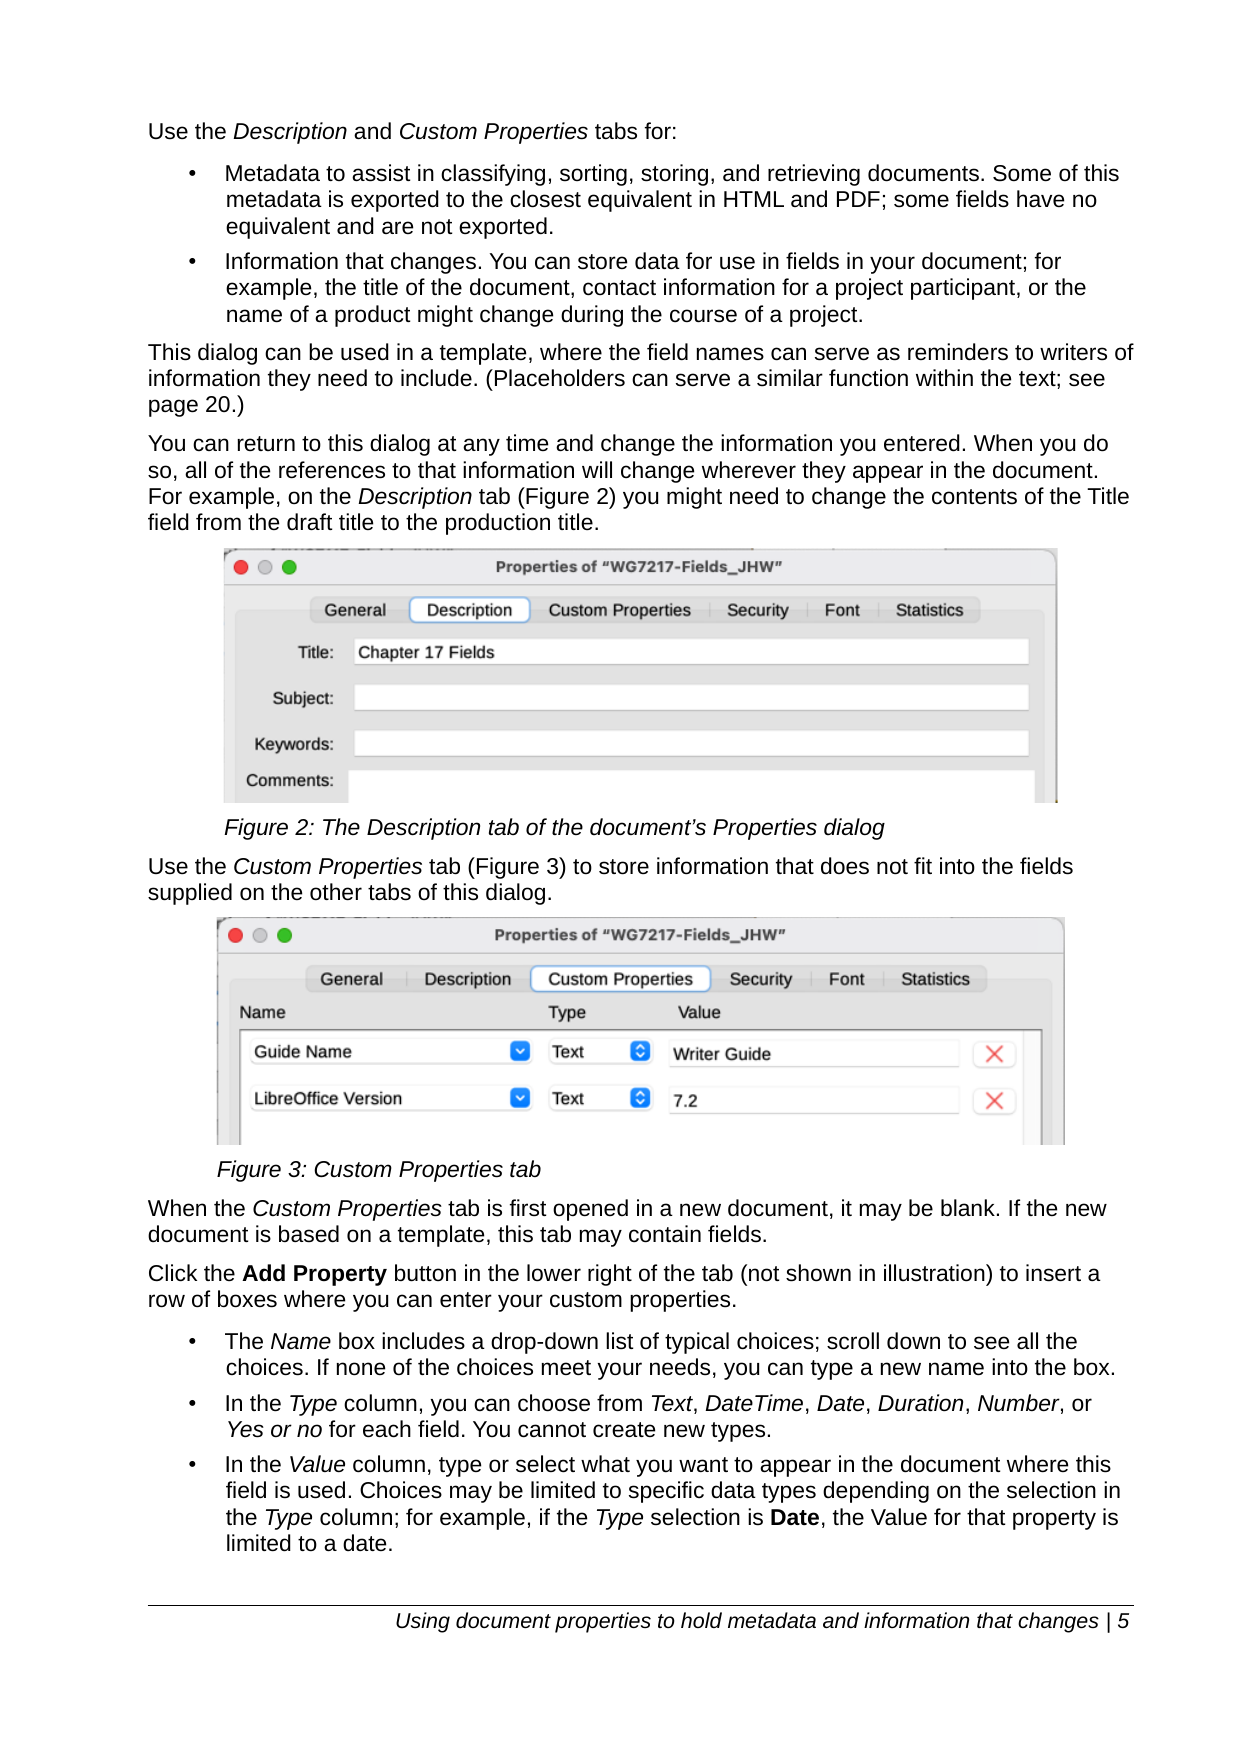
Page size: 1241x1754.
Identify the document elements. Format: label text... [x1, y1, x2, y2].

text This dialog can be used in a template, where the field names can serve as reminders to writers of information they need to include. (Placeholders can serve a similar function within the text; see page 20.) [148, 339, 1134, 418]
text Use the Custom Properties tab (Figure 3) to store information that does not fit into the fields supplied on the other tabs of this dialog. [148, 853, 1134, 905]
list Metadata to assist in classifying, sorting, storing, and retrieving documents. Some of this metadata is exported to the closest equivalent in HTML and PDF; some fields have no equivalent and are not exported. [185, 157, 1134, 239]
list Use the Description and Custom Properties tabs for: [148, 118, 1134, 144]
text Figure 3: Custom Properties tab [217, 1156, 1065, 1183]
picture [216, 917, 1065, 1145]
text Figure 2: The Description tab of the document’s Properties dialog [224, 814, 1058, 841]
list Information that changes. You can store data for use in fields in your document; for example, the title of the document, contact information for a project participant, or the name of a product might change during the course of a project. [185, 245, 1134, 330]
text You can return to this dialog at any time and change the information you entered. When you do so, all of the references to that information will change wherever they appear in the document. For example, on the Description tab (Figure 2) you might need to change the contents of the Title field from the draft title to the production title. [148, 430, 1134, 536]
list The Name box includes a drop-down list of typical choices; scroll down to see all the choices. If none of the choices meet your needs, you can type a new name into the box. [185, 1325, 1134, 1381]
text When the Custom Properties tab is first opened in a new document, it may be blank. If the new document is based on a template, this tab may contain fields. [148, 1194, 1134, 1247]
text Click the Add Property button in the lower right of the tab (not shown in illustration) to insert a row of boxes where you can enter your custom properties. [148, 1260, 1134, 1312]
list In the Type column, you can choose from Text, DateTime, Date, Duration, Number, or Yes or no for each field. You cannot create new types. [185, 1387, 1134, 1442]
list In the Value column, type or select what you want to appear in the document where this field is used. Choices may be limited to specific data types depending on the selection in the Type column; for example, if the Type selection is Date, the Value for that property is limited to a date. [185, 1448, 1134, 1559]
picture [223, 548, 1058, 803]
